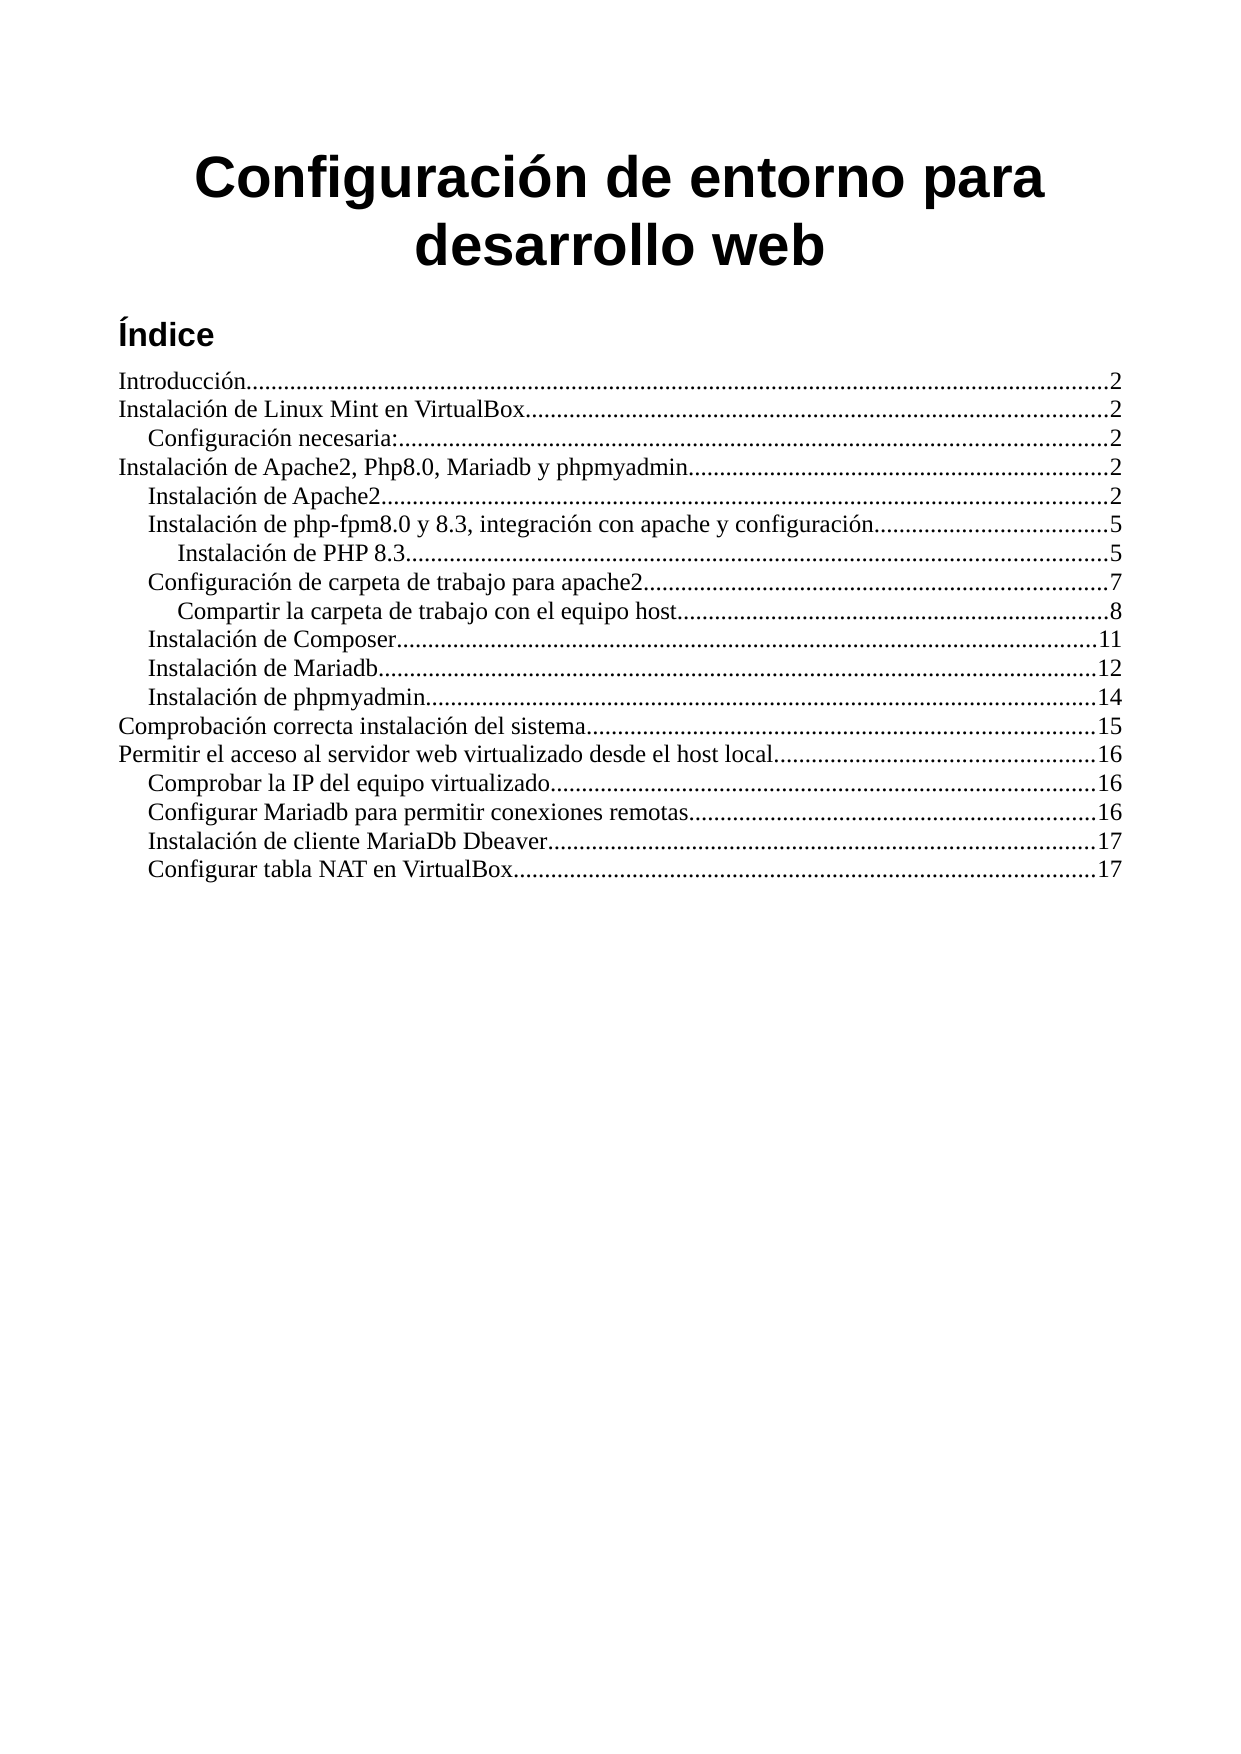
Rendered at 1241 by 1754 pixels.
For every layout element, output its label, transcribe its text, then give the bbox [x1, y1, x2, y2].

text Comprobación correcta instalación del sistema 15 [118, 711, 1122, 739]
subtitle Índice [118, 315, 1122, 353]
text Instalación de Linux Mint en VirtualBox 2 [118, 394, 1122, 423]
text Instalación de cliente MariaDb Dbeaver 17 [148, 826, 1122, 854]
text Instalación de Apache2 2 [148, 481, 1122, 509]
text Compartir la carpeta de trabajo con el equipo host 8 [177, 596, 1122, 624]
text Configurar tabla NAT en VirtualBox 17 [148, 854, 1122, 883]
text Instalación de Apache2, Php8.0, Mariadb y phpmyadmin 2 [118, 452, 1122, 481]
text Introducción 2 [118, 366, 1122, 394]
text Instalación de phpmyadmin 14 [148, 682, 1122, 711]
text Configurar Mariadb para permitir conexiones remotas 16 [148, 797, 1122, 826]
text Instalación de php-fpm8.0 y 8.3, integración con apache y configuración 5 [148, 509, 1122, 538]
text Comprobar la IP del equipo virtualizado 16 [148, 768, 1122, 797]
title Configuración de entorno para desarrollo web [118, 143, 1122, 277]
text Configuración de carpeta de trabajo para apache2 7 [148, 567, 1122, 596]
text Instalación de PHP 8.3 5 [177, 538, 1122, 567]
text Instalación de Mariadb 12 [148, 653, 1122, 682]
text Permitir el acceso al servidor web virtualizado desde el host local. 16 [118, 739, 1122, 768]
text Configuración necesaria: 2 [148, 423, 1122, 452]
text Instalación de Composer 11 [148, 624, 1122, 653]
